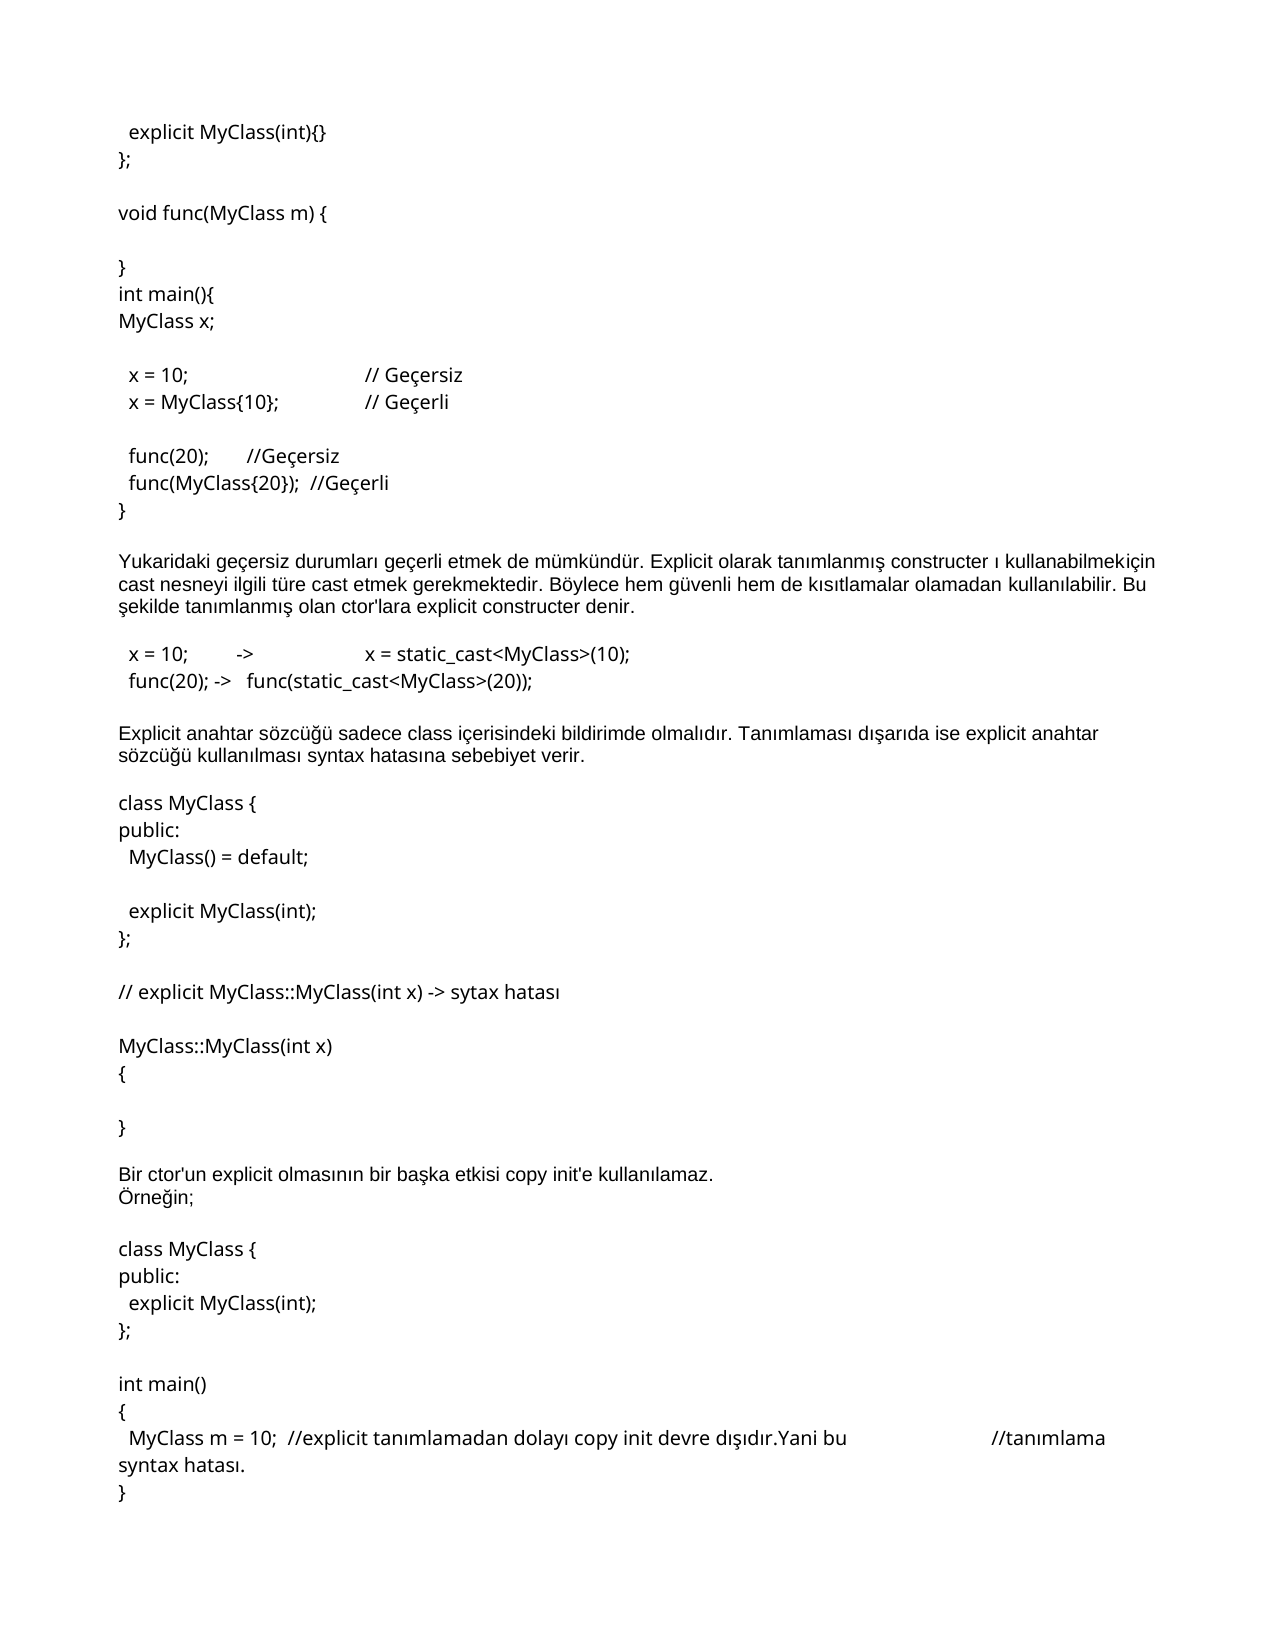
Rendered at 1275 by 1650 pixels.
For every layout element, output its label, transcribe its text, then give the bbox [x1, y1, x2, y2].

text func(MyClass{20}); //Geçerli [118, 469, 1157, 496]
text Örneğin; [118, 1186, 1157, 1208]
text x = 10; // Geçersiz [118, 361, 1157, 388]
text // explicit MyClass::MyClass(int x) -> sytax hatası [118, 978, 1157, 1006]
text int main() [118, 1370, 1157, 1397]
text }; [118, 145, 1157, 172]
text } [118, 496, 1157, 523]
text public: [118, 1262, 1157, 1289]
text { [118, 1397, 1157, 1424]
text class MyClass { [118, 790, 1157, 817]
text explicit MyClass(int){} [118, 118, 1157, 145]
text } [118, 253, 1157, 280]
text func(20); //Geçersiz [118, 442, 1157, 469]
text x = MyClass{10}; // Geçerli [118, 388, 1157, 415]
text int main(){ [118, 280, 1157, 307]
text Bir ctor'un explicit olmasının bir başka etkisi copy init'e kullanılamaz. [118, 1163, 1157, 1186]
text public: [118, 817, 1157, 844]
text MyClass x; [118, 307, 1157, 334]
text { [118, 1059, 1157, 1086]
text Yukaridaki geçersiz durumları geçerli etmek de mümkündür. Explicit olarak tanımlanmış constructer ı kullanabilmekiçin cast nesneyi ilgili türe cast etmek gerekmektedir. Böylece hem güvenli hem de kısıtlamalar olamadan kullanılabilir. Bu şekilde tanımlanmış olan ctor'lara explicit constructer denir. [118, 550, 1157, 618]
text } [118, 1478, 1157, 1505]
text void func(MyClass m) { [118, 199, 1157, 226]
text explicit MyClass(int); [118, 898, 1157, 924]
text MyClass m = 10; //explicit tanımlamadan dolayı copy init devre dışıdır.Yani bu //tanımlama syntax hatası. [118, 1424, 1157, 1478]
text } [118, 1113, 1157, 1140]
text func(20); -> func(static_cast<MyClass>(20)); [118, 668, 1157, 694]
text MyClass() = default; [118, 844, 1157, 871]
text MyClass::MyClass(int x) [118, 1032, 1157, 1059]
text }; [118, 924, 1157, 952]
text Explicit anahtar sözcüğü sadece class içerisindeki bildirimde olmalıdır. Tanımlaması dışarıda ise explicit anahtar sözcüğü kullanılması syntax hatasına sebebiyet verir. [118, 722, 1157, 767]
text class MyClass { [118, 1236, 1157, 1262]
text x = 10; -> x = static_cast<MyClass>(10); [118, 641, 1157, 668]
text explicit MyClass(int); [118, 1289, 1157, 1316]
text }; [118, 1316, 1157, 1343]
